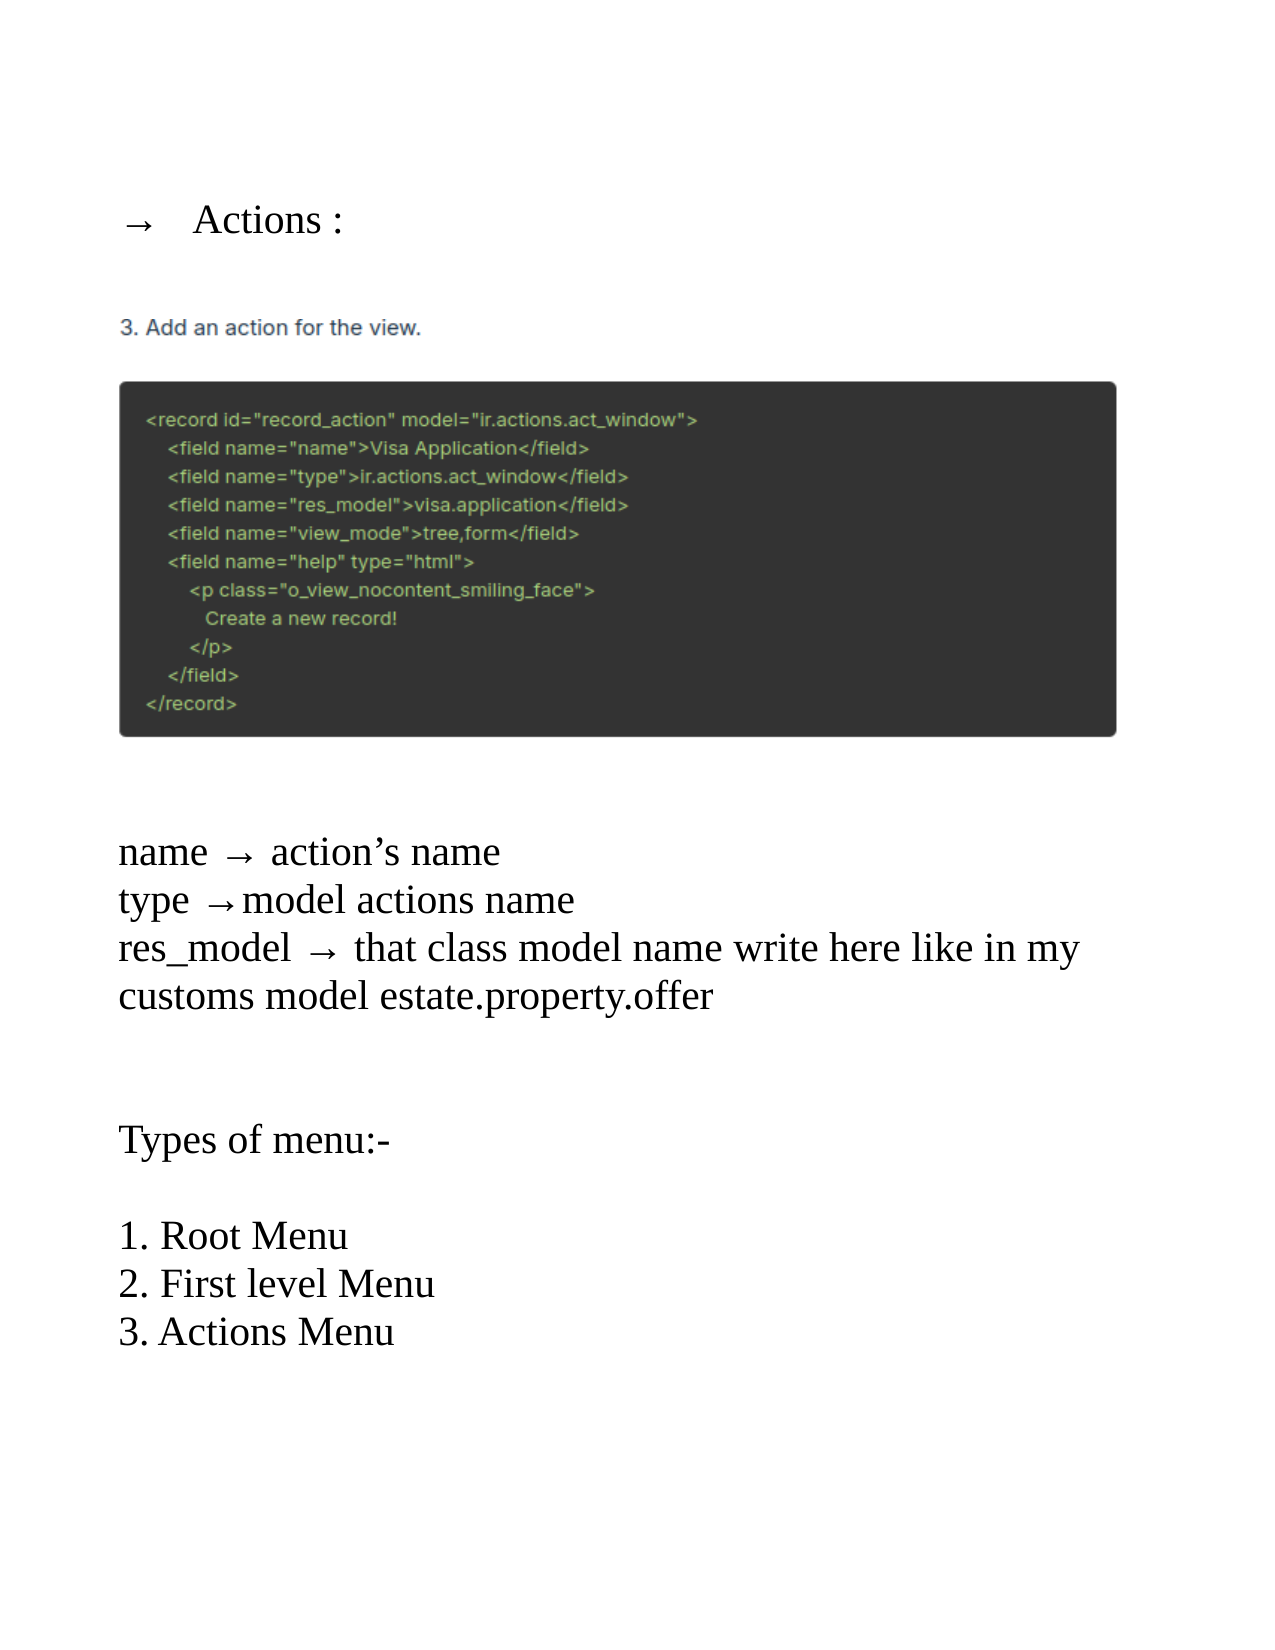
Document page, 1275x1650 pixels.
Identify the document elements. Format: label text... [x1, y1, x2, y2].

text res_model → that class model name write here like in my customs model estate.property.offer [118, 923, 1157, 1018]
text → Actions : [118, 195, 1157, 243]
text 1. Root Menu [118, 1210, 1157, 1258]
text 3. Actions Menu [118, 1306, 1157, 1354]
text type →model actions name [118, 875, 1157, 923]
text name → action’s name [118, 827, 1157, 875]
text 2. First level Menu [118, 1258, 1157, 1306]
text Types of menu:- [118, 1114, 1157, 1162]
picture [118, 319, 1157, 779]
